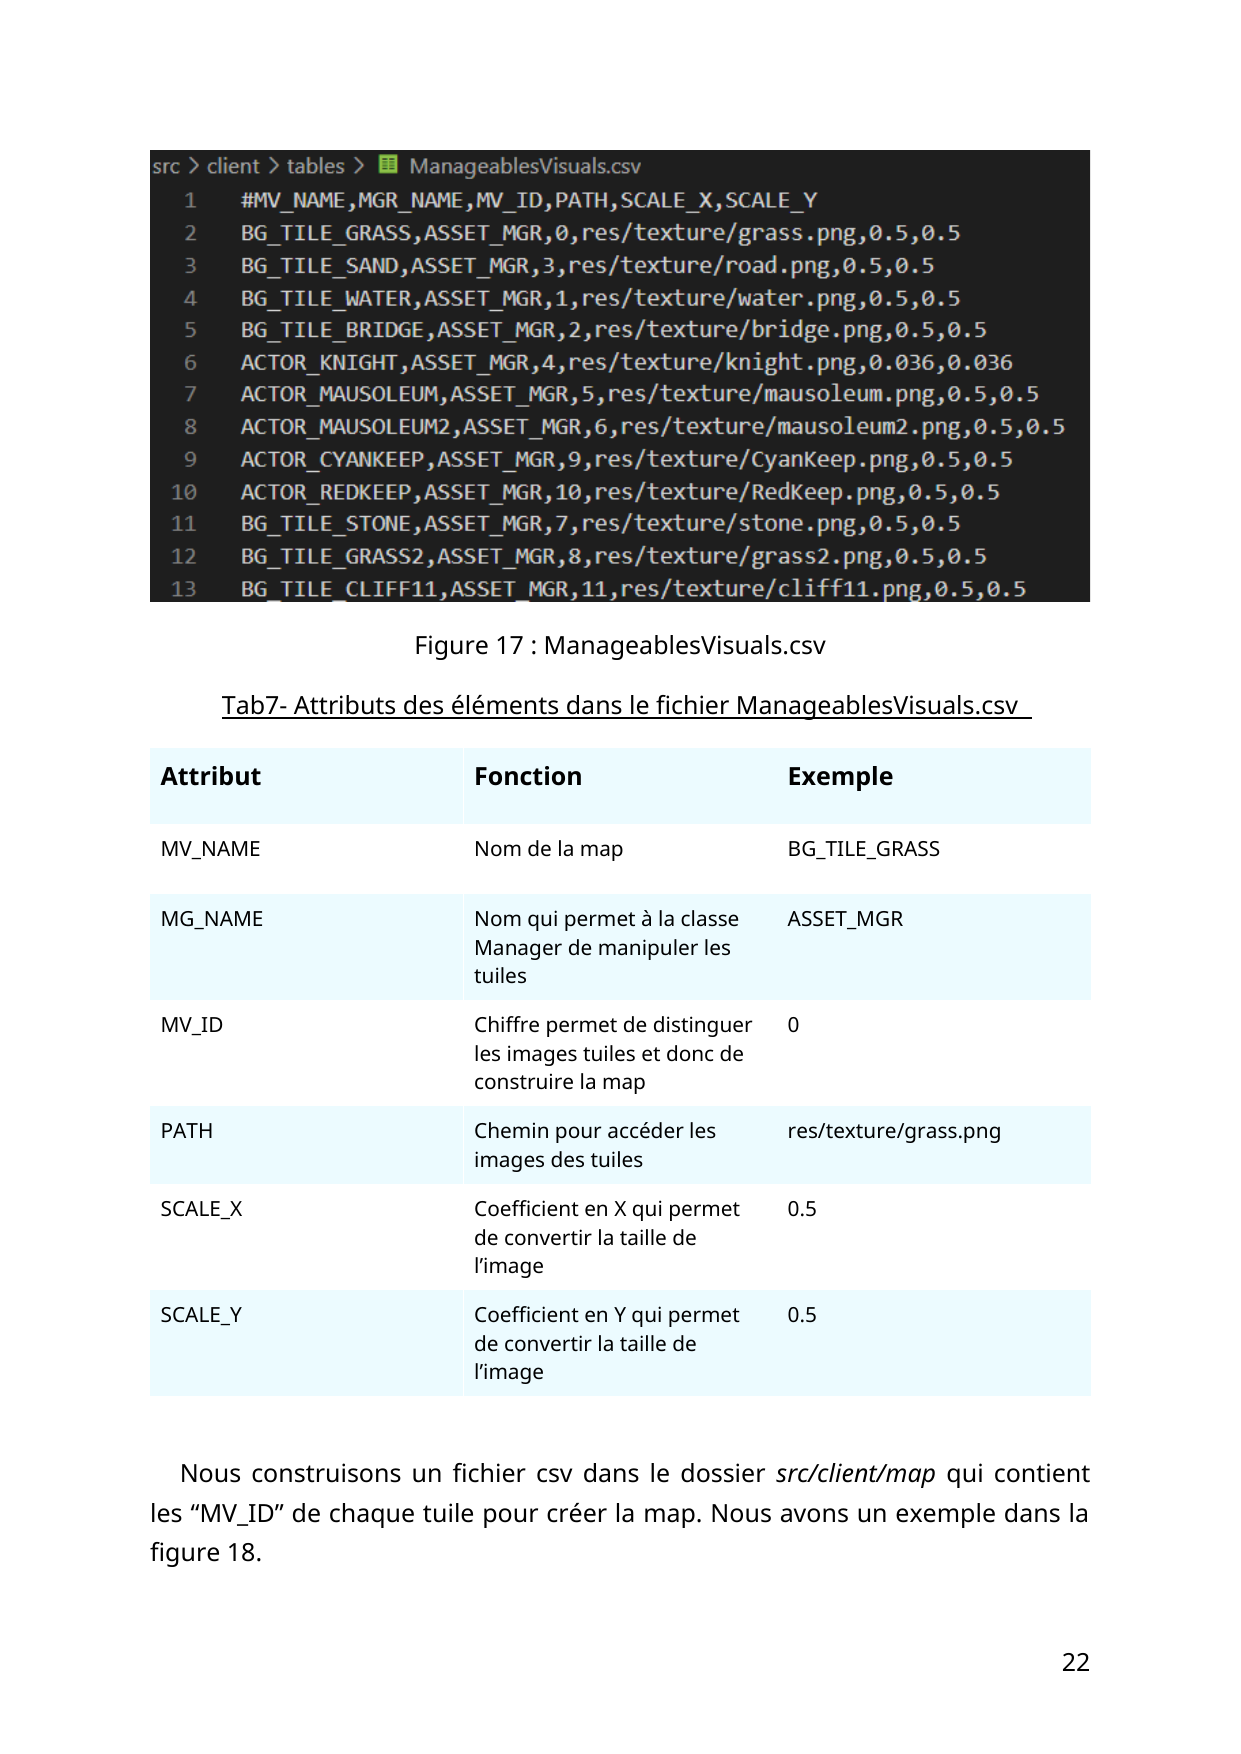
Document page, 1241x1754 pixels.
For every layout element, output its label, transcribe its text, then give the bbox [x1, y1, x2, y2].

table_cell Coefficient en X qui permet de convertir la taille de l’image [464, 1184, 777, 1290]
text Nous construisons un fichier csv dans le dossier src/client/map qui contient les “MV_ID” de chaque tuile pour créer la map. Nous avons un exemple dans la figure 18. [150, 1456, 1090, 1568]
text Tab7- Attributs des éléments dans le fichier ManageablesVisuals.csv [150, 688, 1090, 722]
table_cell Nom qui permet à la classe Manager de manipuler les tuiles [464, 894, 777, 1000]
table_cell MV_ID [150, 1000, 463, 1106]
table_cell Chiffre permet de distinguer les images tuiles et donc de construire la map [464, 1000, 777, 1106]
table_cell BG_TILE_GRASS [777, 824, 1091, 894]
table_cell ASSET_MGR [777, 894, 1091, 1000]
table_header Attribut [150, 748, 463, 824]
table_header Exemple [777, 748, 1091, 824]
table_cell MG_NAME [150, 894, 463, 1000]
table_cell 0 [777, 1000, 1091, 1106]
table_header Fonction [464, 748, 777, 824]
table_cell Coefficient en Y qui permet de convertir la taille de l’image [464, 1290, 777, 1396]
table_cell MV_NAME [150, 824, 463, 894]
table_cell SCALE_Y [150, 1290, 463, 1396]
table_cell Nom de la map [464, 824, 777, 894]
table_cell Chemin pour accéder les images des tuiles [464, 1106, 777, 1184]
table_cell 0.5 [777, 1290, 1091, 1396]
picture [150, 150, 1091, 602]
text Figure 17 : ManageablesVisuals.csv [150, 628, 1090, 662]
table_cell SCALE_X [150, 1184, 463, 1290]
table_cell 0.5 [777, 1184, 1091, 1290]
table_cell PATH [150, 1106, 463, 1184]
table_cell res/texture/grass.png [777, 1106, 1091, 1184]
